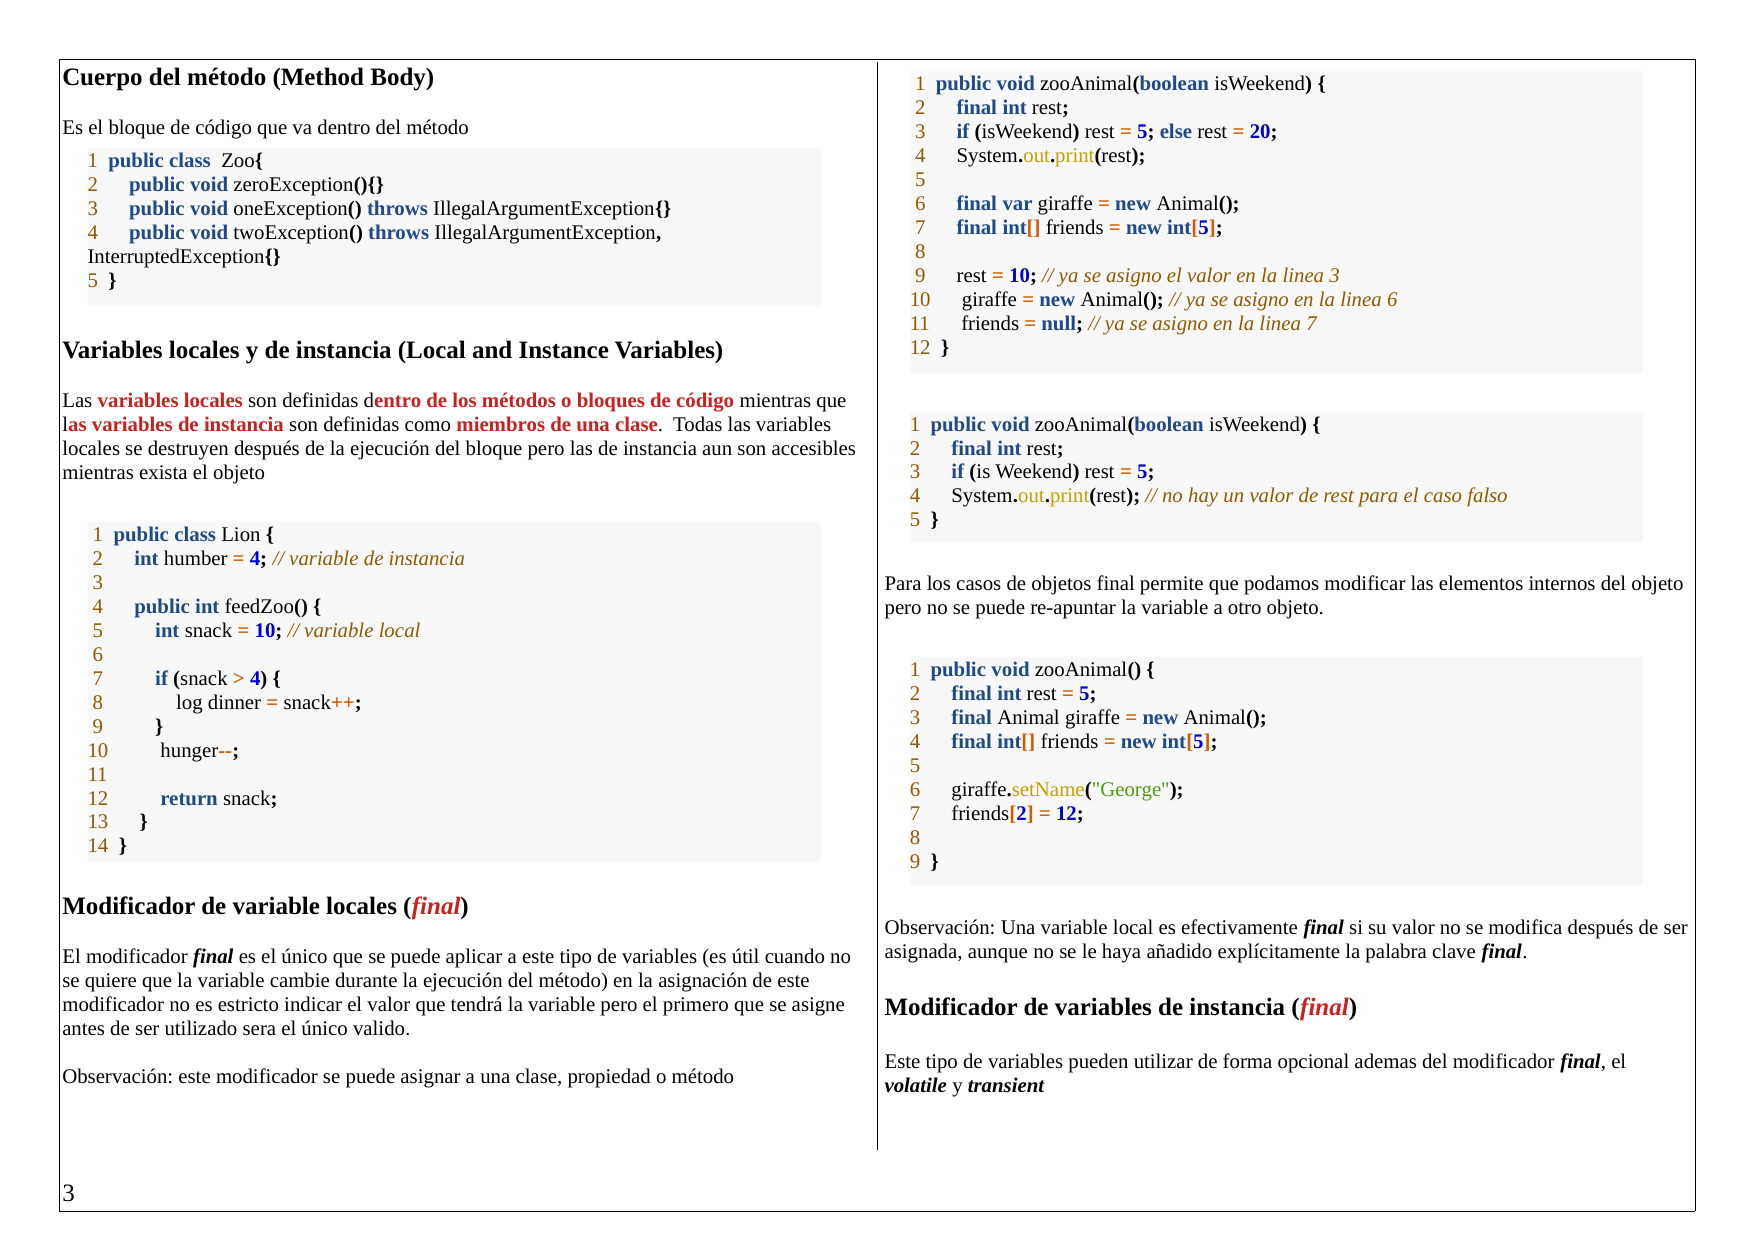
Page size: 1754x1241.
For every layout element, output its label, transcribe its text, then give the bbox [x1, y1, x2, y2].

text Modificador de variables de instancia (final) [884, 992, 1692, 1020]
text Modificador de variable locales (final) [62, 891, 869, 920]
text Las variables locales son definidas dentro de los métodos o bloques de código mientras que las variables de instancia son definidas como miembros de una clase. Todas las variables locales se destruyen después de la ejecución del bloque pero las de instancia aun son accesibles mientras exista el objeto [62, 388, 869, 484]
text Observación: Una variable local es efectivamente final si su valor no se modifica después de ser asignada, aunque no se le haya añadido explícitamente la palabra clave final. [884, 915, 1692, 963]
text Para los casos de objetos final permite que podamos modificar las elementos internos del objeto pero no se puede re-apuntar la variable a otro objeto. [884, 571, 1692, 619]
text Cuerpo del método (Method Body) [62, 62, 869, 91]
text Variables locales y de instancia (Local and Instance Variables) [62, 335, 869, 364]
text Observación: este modificador se puede asignar a una clase, propiedad o método [62, 1064, 869, 1088]
text Este tipo de variables pueden utilizar de forma opcional ademas del modificador final, el volatile y transient [884, 1049, 1692, 1097]
text Es el bloque de código que va dentro del método [62, 115, 869, 139]
text El modificador final es el único que se puede aplicar a este tipo de variables (es útil cuando no se quiere que la variable cambie durante la ejecución del método) en la asignación de este modificador no es estricto indicar el valor que tendrá la variable pero el primero que se asigne antes de ser utilizado sera el único valido. [62, 944, 869, 1040]
